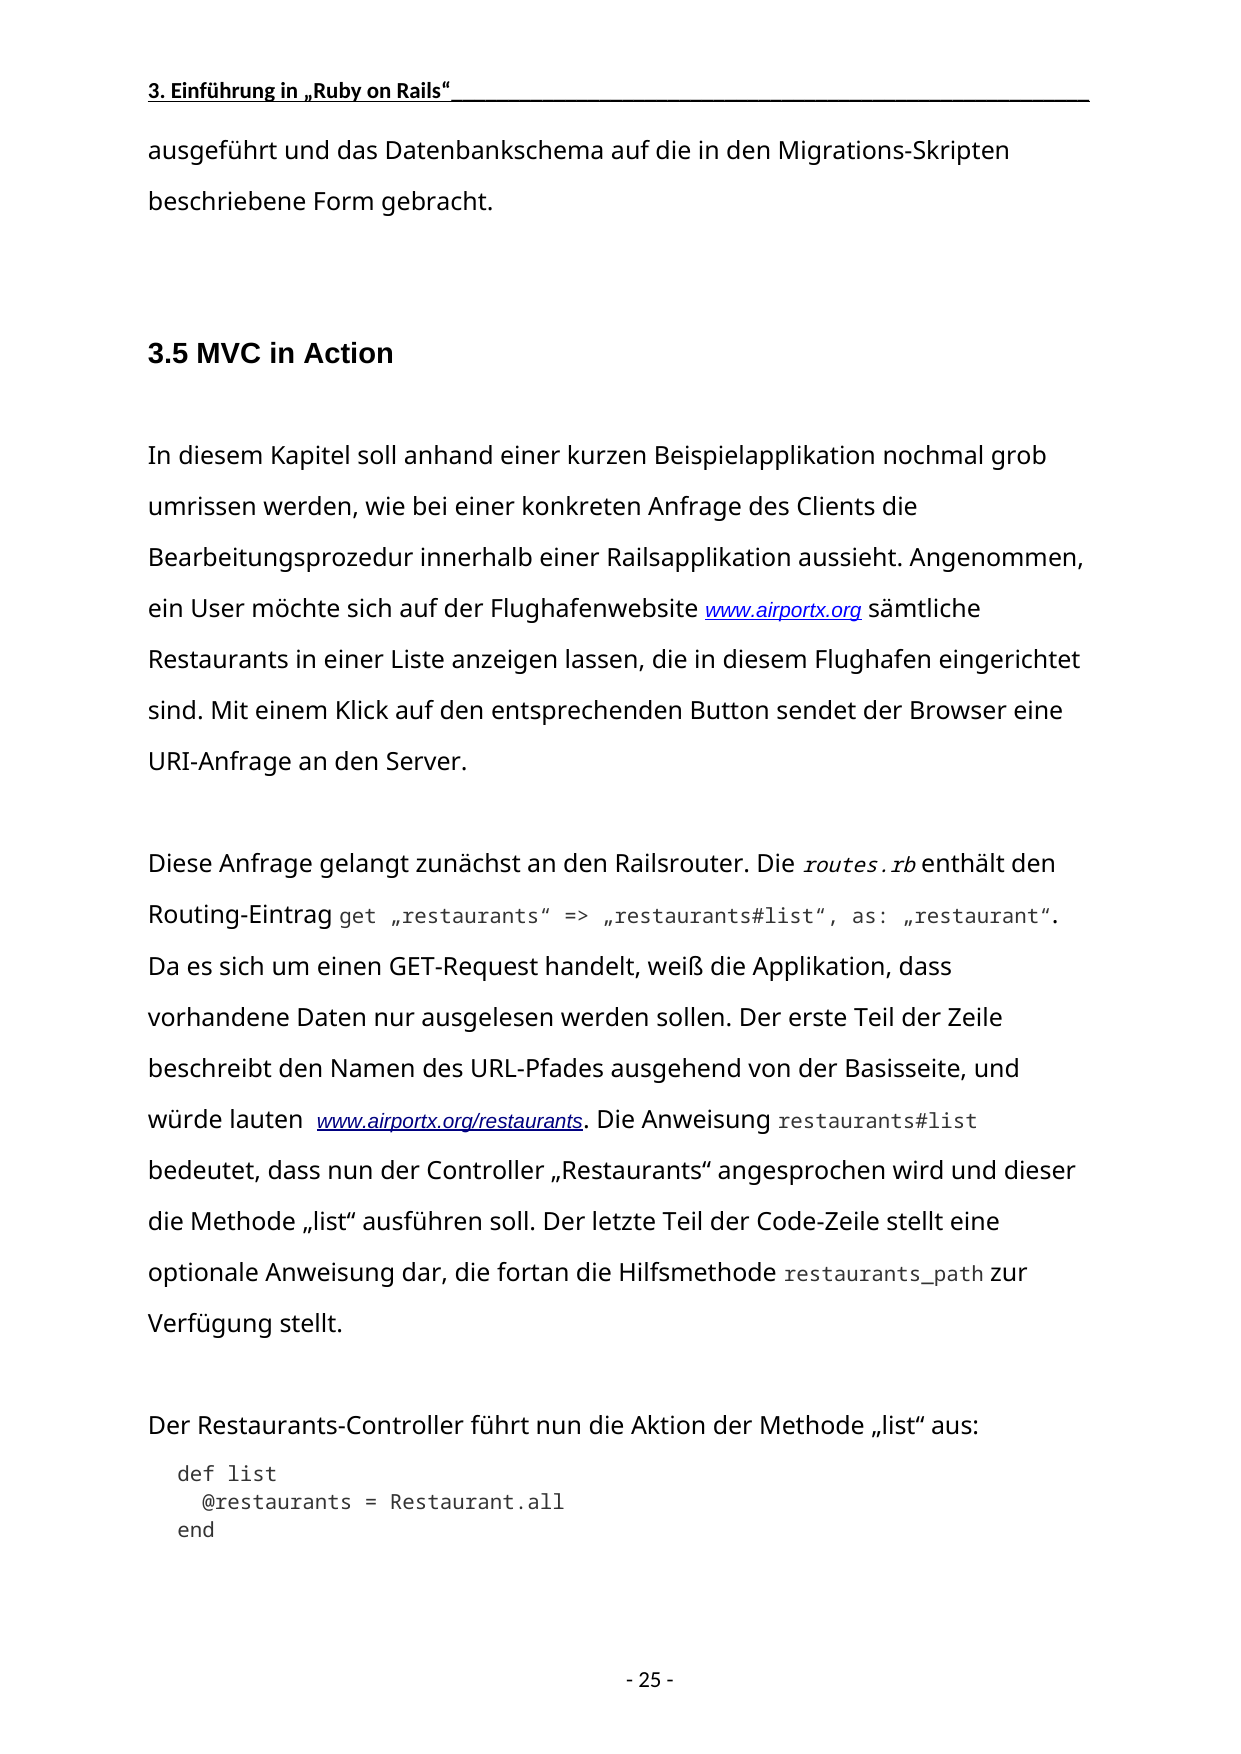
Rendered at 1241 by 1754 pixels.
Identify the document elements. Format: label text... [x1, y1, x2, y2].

subtitle 3.5 MVC in Action [148, 336, 1093, 370]
text Der Restaurants-Controller führt nun die Aktion der Methode „list“ aus: [148, 1408, 1093, 1442]
text def list [177, 1459, 1093, 1487]
text end [177, 1516, 1093, 1544]
text @restaurants = Restaurant.all [177, 1487, 1093, 1516]
text ausgeführt und das Datenbankschema auf die in den Migrations-Skripten beschriebene Form gebracht. [148, 133, 1093, 218]
text Diese Anfrage gelangt zunächst an den Railsrouter. Die routes.rb enthält den Routing-Eintrag get „restaurants“ => „restaurants#list“, as: „restaurant“. Da es sich um einen GET-Request handelt, weiß die Applikation, dass vorhandene Daten nur ausgelesen werden sollen. Der erste Teil der Zeile beschreibt den Namen des URL-Pfades ausgehend von der Basisseite, und würde lauten www.airportx.org/restaurants. Die Anweisung restaurants#list bedeutet, dass nun der Controller „Restaurants“ angesprochen wird und dieser die Methode „list“ ausführen soll. Der letzte Teil der Code-Zeile stellt eine optionale Anweisung dar, die fortan die Hilfsmethode restaurants_path zur Verfügung stellt. [148, 846, 1093, 1339]
text In diesem Kapitel soll anhand einer kurzen Beispielapplikation nochmal grob umrissen werden, wie bei einer konkreten Anfrage des Clients die Bearbeitungsprozedur innerhalb einer Railsapplikation aussieht. Angenommen, ein User möchte sich auf der Flughafenwebsite www.airportx.org sämtliche Restaurants in einer Liste anzeigen lassen, die in diesem Flughafen eingerichtet sind. Mit einem Klick auf den entsprechenden Button sendet der Browser eine URI-Anfrage an den Server. [148, 438, 1093, 778]
